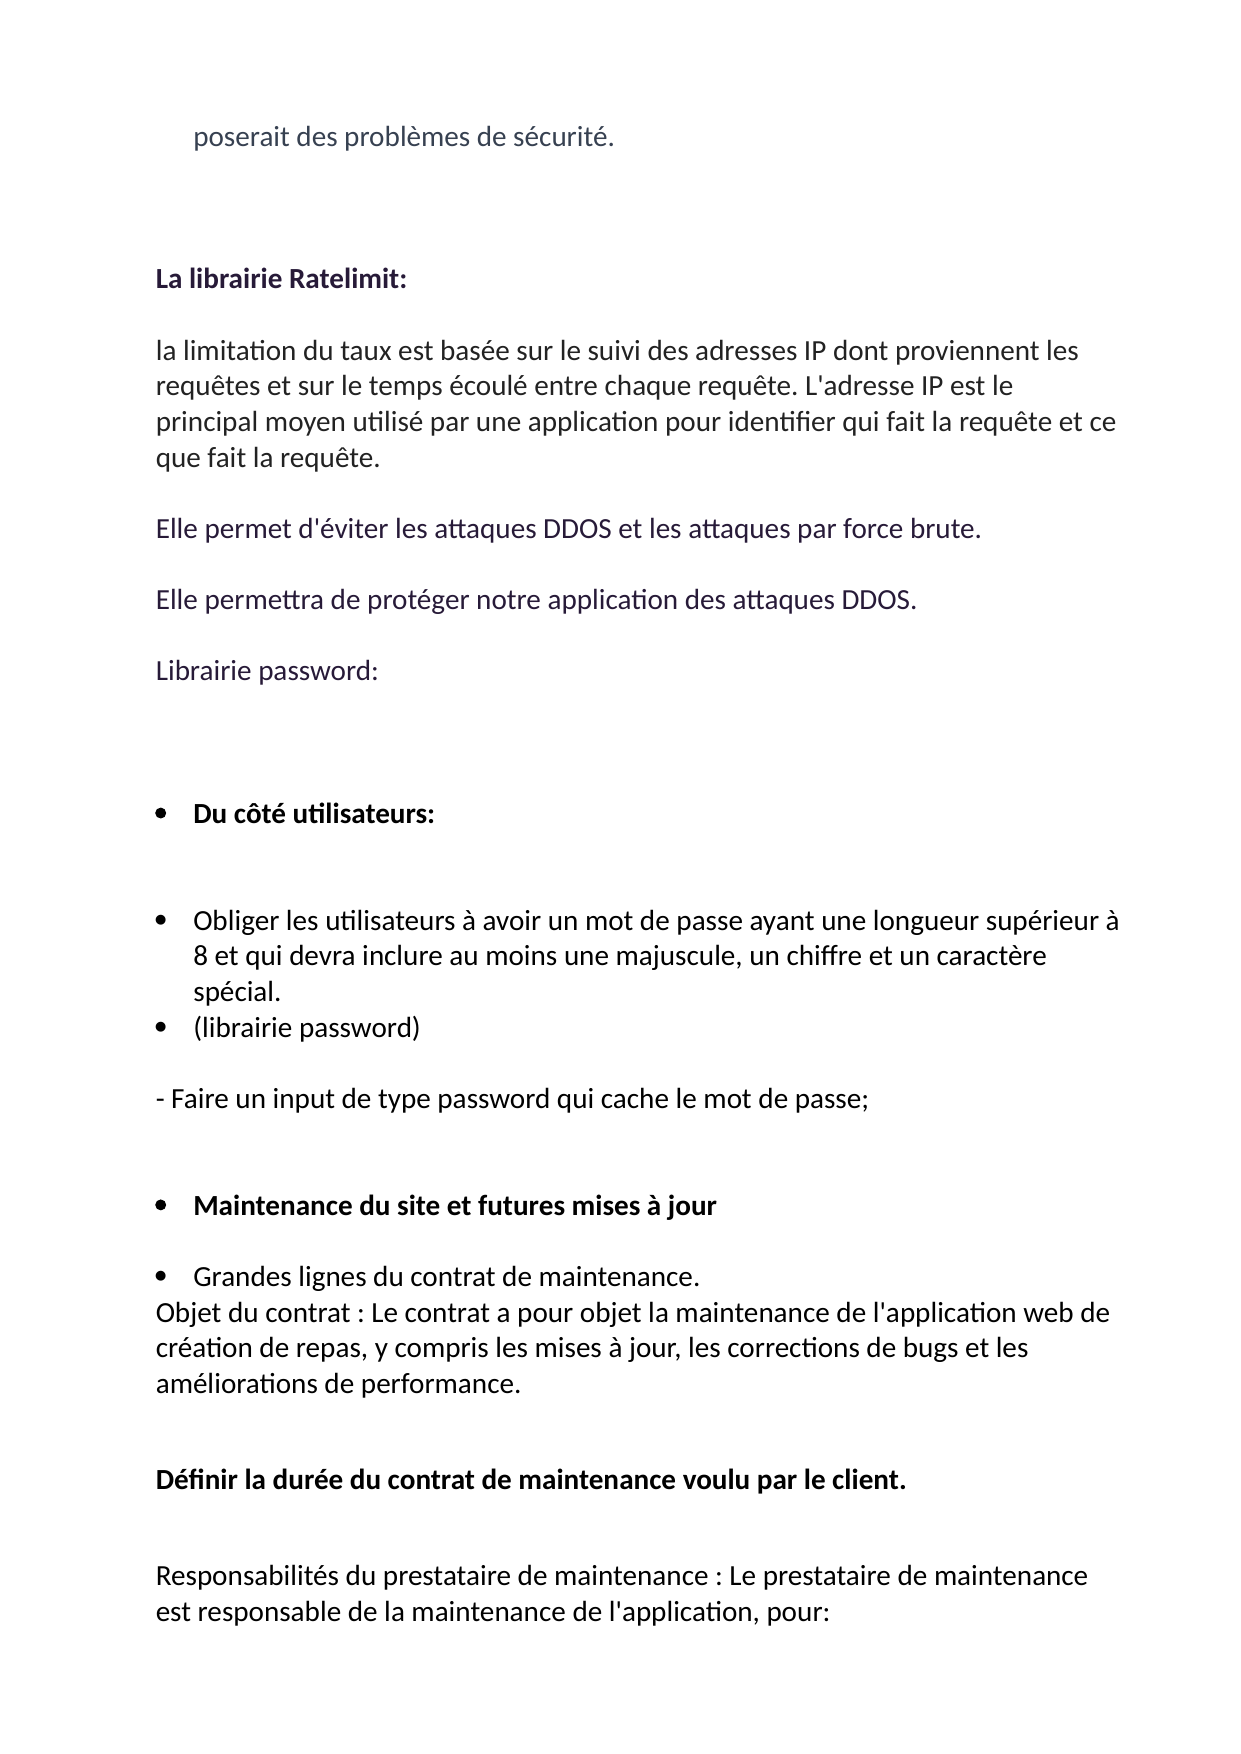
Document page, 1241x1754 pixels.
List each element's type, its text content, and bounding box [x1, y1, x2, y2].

list (librairie password) [156, 1009, 1122, 1044]
text la limitation du taux est basée sur le suivi des adresses IP dont proviennent les requêtes et sur le temps écoulé entre chaque requête. L'adresse IP est le principal moyen utilisé par une application pour identifier qui fait la requête et ce que fait la requête. [156, 332, 1122, 474]
text Définir la durée du contrat de maintenance voulu par le client. [156, 1461, 1122, 1497]
text Objet du contrat : Le contrat a pour objet la maintenance de l'application web de création de repas, y compris les mises à jour, les corrections de bugs et les améliorations de performance. [156, 1294, 1122, 1401]
list Obliger les utilisateurs à avoir un mot de passe ayant une longueur supérieur à 8 et qui devra inclure au moins une majuscule, un chiffre et un caractère spécial. [156, 902, 1122, 1009]
list Maintenance du site et futures mises à jour [156, 1187, 1122, 1222]
text Elle permettra de protéger notre application des attaques DDOS. [156, 581, 1122, 617]
text La librairie Ratelimit: [156, 261, 1122, 296]
text Librairie password: [156, 652, 1122, 688]
list Grandes lignes du contrat de maintenance. [156, 1258, 1122, 1294]
text - Faire un input de type password qui cache le mot de passe; [156, 1080, 1122, 1116]
list Du côté utilisateurs: [156, 795, 1122, 831]
text Responsabilités du prestataire de maintenance : Le prestataire de maintenance est responsable de la maintenance de l'application, pour: [156, 1557, 1122, 1629]
list poserait des problèmes de sécurité. [156, 118, 1122, 154]
text Elle permet d'éviter les attaques DDOS et les attaques par force brute. [156, 510, 1122, 546]
